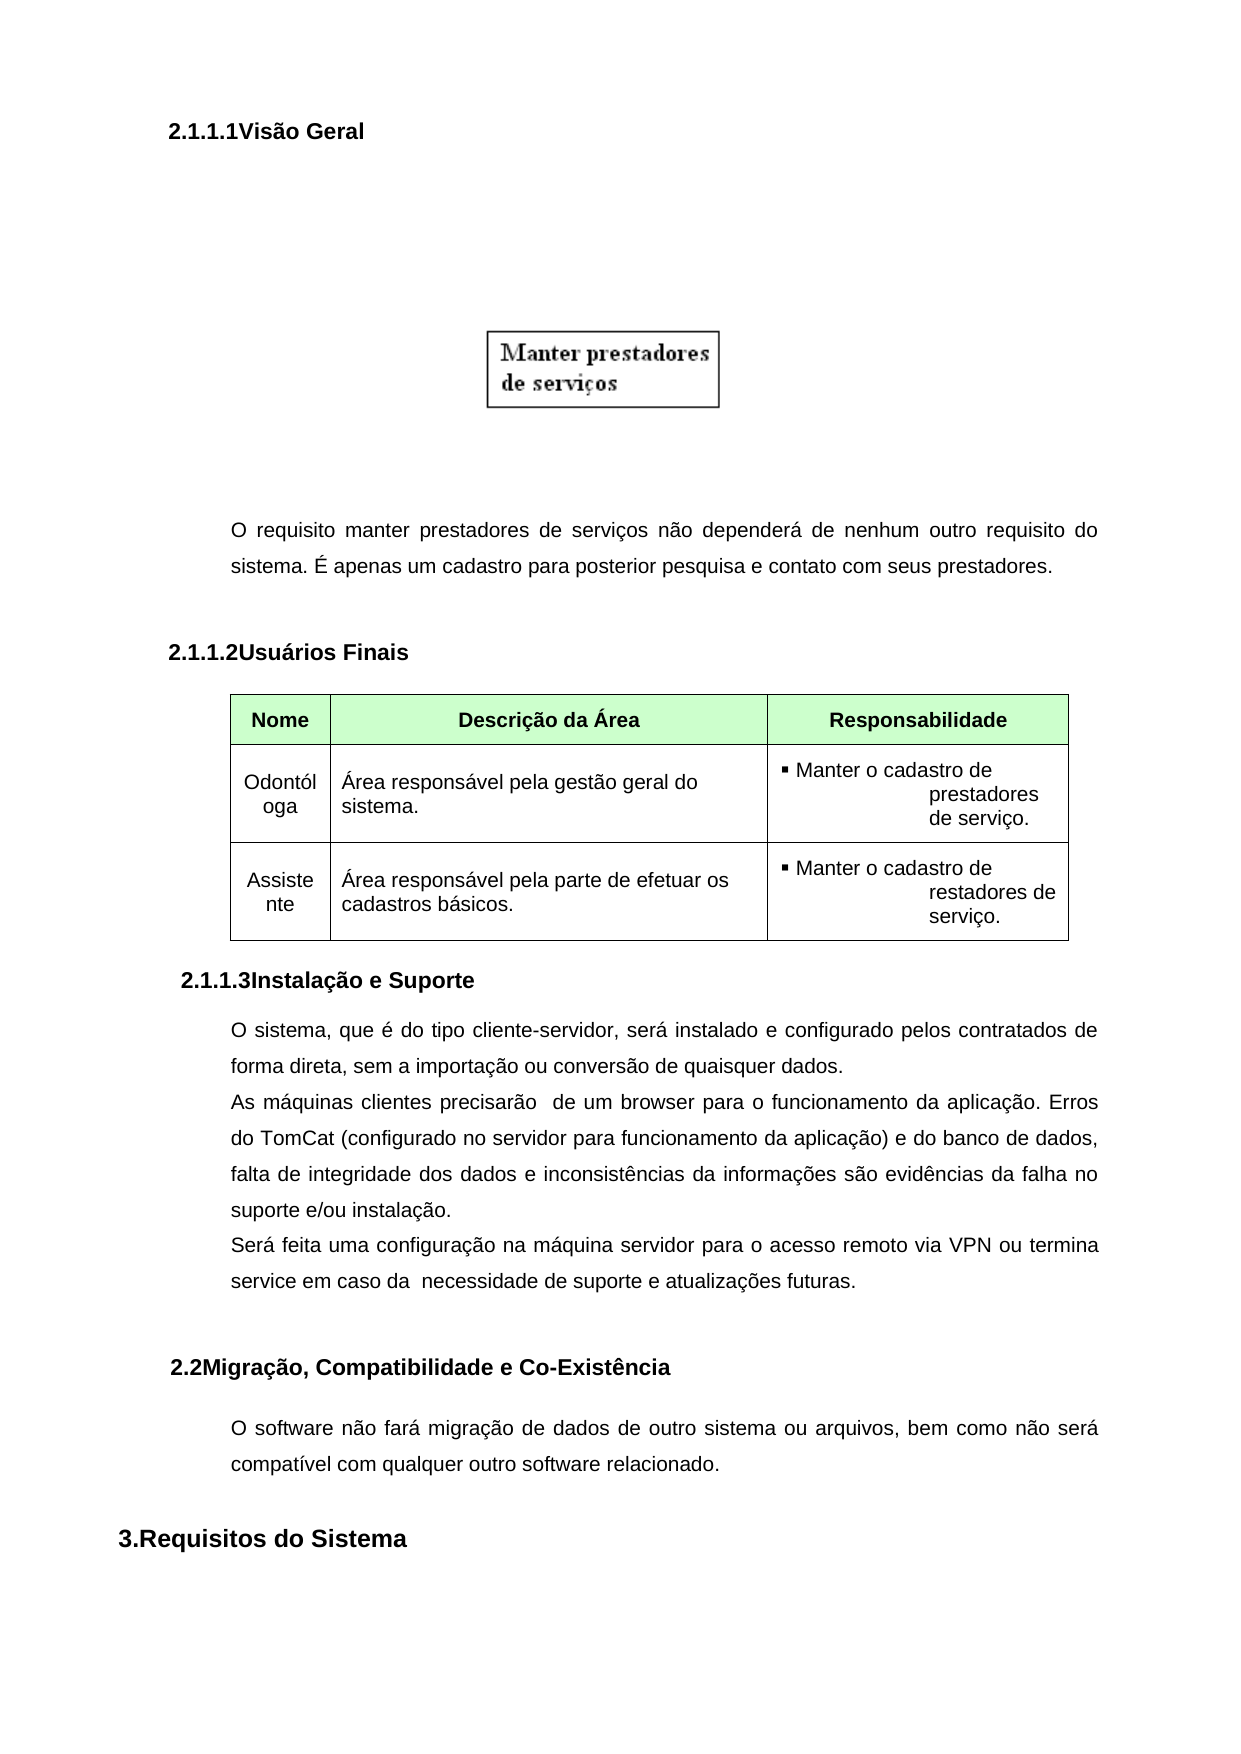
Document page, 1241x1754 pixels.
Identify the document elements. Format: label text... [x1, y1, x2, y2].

text O sistema, que é do tipo cliente-servidor, será instalado e configurado pelos contratados de forma direta, sem a importação ou conversão de quaisquer dados. [231, 1018, 1100, 1078]
text Será feita uma configuração na máquina servidor para o acesso remoto via VPN ou termina service em caso da necessidade de suporte e atualizações futuras. [231, 1233, 1100, 1293]
text O requisito manter prestadores de serviços não dependerá de nenhum outro requisito do sistema. É apenas um cadastro para posterior pesquisa e contato com seus prestadores. [231, 518, 1100, 578]
table_cell Manter o cadastro de restadores de serviço. [768, 843, 1068, 940]
table_header Descrição da Área [331, 695, 767, 744]
subtitle Usuários Finais [168, 639, 1100, 665]
picture [473, 295, 745, 446]
table_header Responsabilidade [768, 695, 1068, 744]
table_cell Área responsável pela gestão geral do sistema. [331, 745, 767, 842]
table_cell Assistente [231, 843, 330, 940]
subtitle Instalação e Suporte [181, 967, 1100, 994]
subtitle .Requisitos do Sistema [118, 1524, 1100, 1552]
table_header Nome [231, 695, 330, 744]
table_cell Odontóloga [231, 745, 330, 842]
text O software não fará migração de dados de outro sistema ou arquivos, bem como não será compatível com qualquer outro software relacionado. [231, 1416, 1100, 1476]
subtitle Migração, Compatibilidade e Co-Existência [168, 1354, 1100, 1380]
text As máquinas clientes precisarão de um browser para o funcionamento da aplicação. Erros do TomCat (configurado no servidor para funcionamento da aplicação) e do banco de dados, falta de integridade dos dados e inconsistências da informações são evidências da falha no suporte e/ou instalação. [231, 1089, 1100, 1221]
table_cell Área responsável pela parte de efetuar os cadastros básicos. [331, 843, 767, 940]
subtitle Visão Geral [168, 118, 1100, 144]
table_cell Manter o cadastro de prestadores de serviço. [768, 745, 1068, 842]
